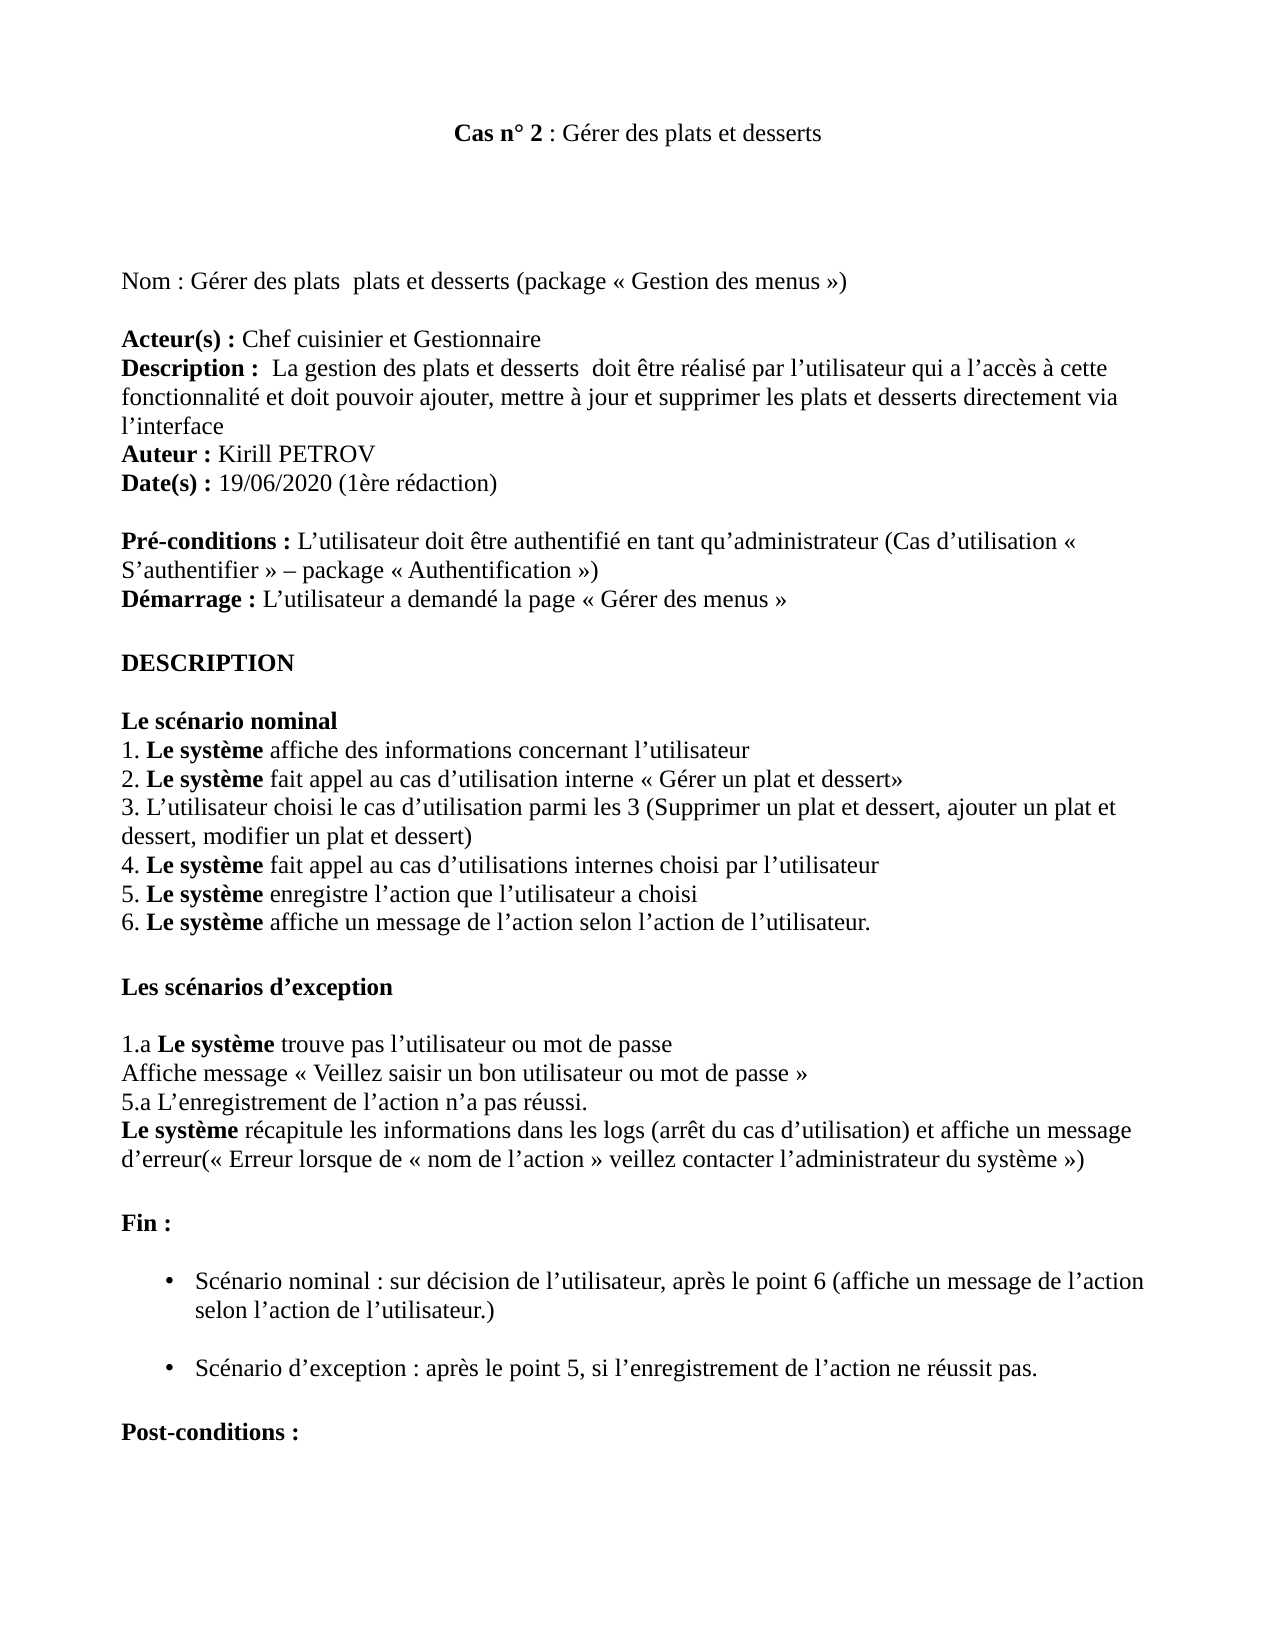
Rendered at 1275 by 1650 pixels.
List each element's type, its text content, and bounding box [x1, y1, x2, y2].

table_header Nom : Gérer des plats plats et desserts (package « Gestion des menus ») Acteur(s) : Chef cuisinier et Gestionnaire Description : La gestion des plats et desserts doit être réalisé par l’utilisateur qui a l’accès à cette fonctionnalité et doit pouvoir ajouter, mettre à jour et supprimer les plats et desserts directement via l’interface Auteur : Kirill PETROV Date(s) : 19/06/2020 (1ère rédaction) Pré-conditions : L’utilisateur doit être authentifié en tant qu’administrateur (Cas d’utilisation « S’authentifier » – package « Authentification ») Démarrage : L’utilisateur a demandé la page « Gérer des menus » [118, 205, 1157, 645]
table_cell Fin : Scénario nominal : sur décision de l’utilisateur, après le point 6 (affiche un message de l’action selon l’action de l’utilisateur.) Scénario d’exception : après le point 5, si l’enregistrement de l’action ne réussit pas. [118, 1205, 1157, 1414]
table_cell Post-conditions : Scénario nominal : l’action est enregistré en base de données. Scénario d’exception : l’action a été récapitulé dans un message et a été enregistré dans les logs du système. [118, 1415, 1157, 1478]
text Cas n° 2 : Gérer des plats et desserts [118, 118, 1157, 147]
table_cell Les scénarios d’exception 1.a Le système trouve pas l’utilisateur ou mot de passe Affiche message « Veillez saisir un bon utilisateur ou mot de passe » 5.a L’enregistrement de l’action n’a pas réussi. Le système récapitule les informations dans les logs (arrêt du cas d’utilisation) et affiche un message d’erreur(« Erreur lorsque de « nom de l’action » veillez contacter l’administrateur du système ») [118, 969, 1157, 1205]
table_cell DESCRIPTION Le scénario nominal 1. Le système affiche des informations concernant l’utilisateur 2. Le système fait appel au cas d’utilisation interne « Gérer un plat et dessert» 3. L’utilisateur choisi le cas d’utilisation parmi les 3 (Supprimer un plat et dessert, ajouter un plat et dessert, modifier un plat et dessert) 4. Le système fait appel au cas d’utilisations internes choisi par l’utilisateur 5. Le système enregistre l’action que l’utilisateur a choisi 6. Le système affiche un message de l’action selon l’action de l’utilisateur. [118, 645, 1157, 969]
